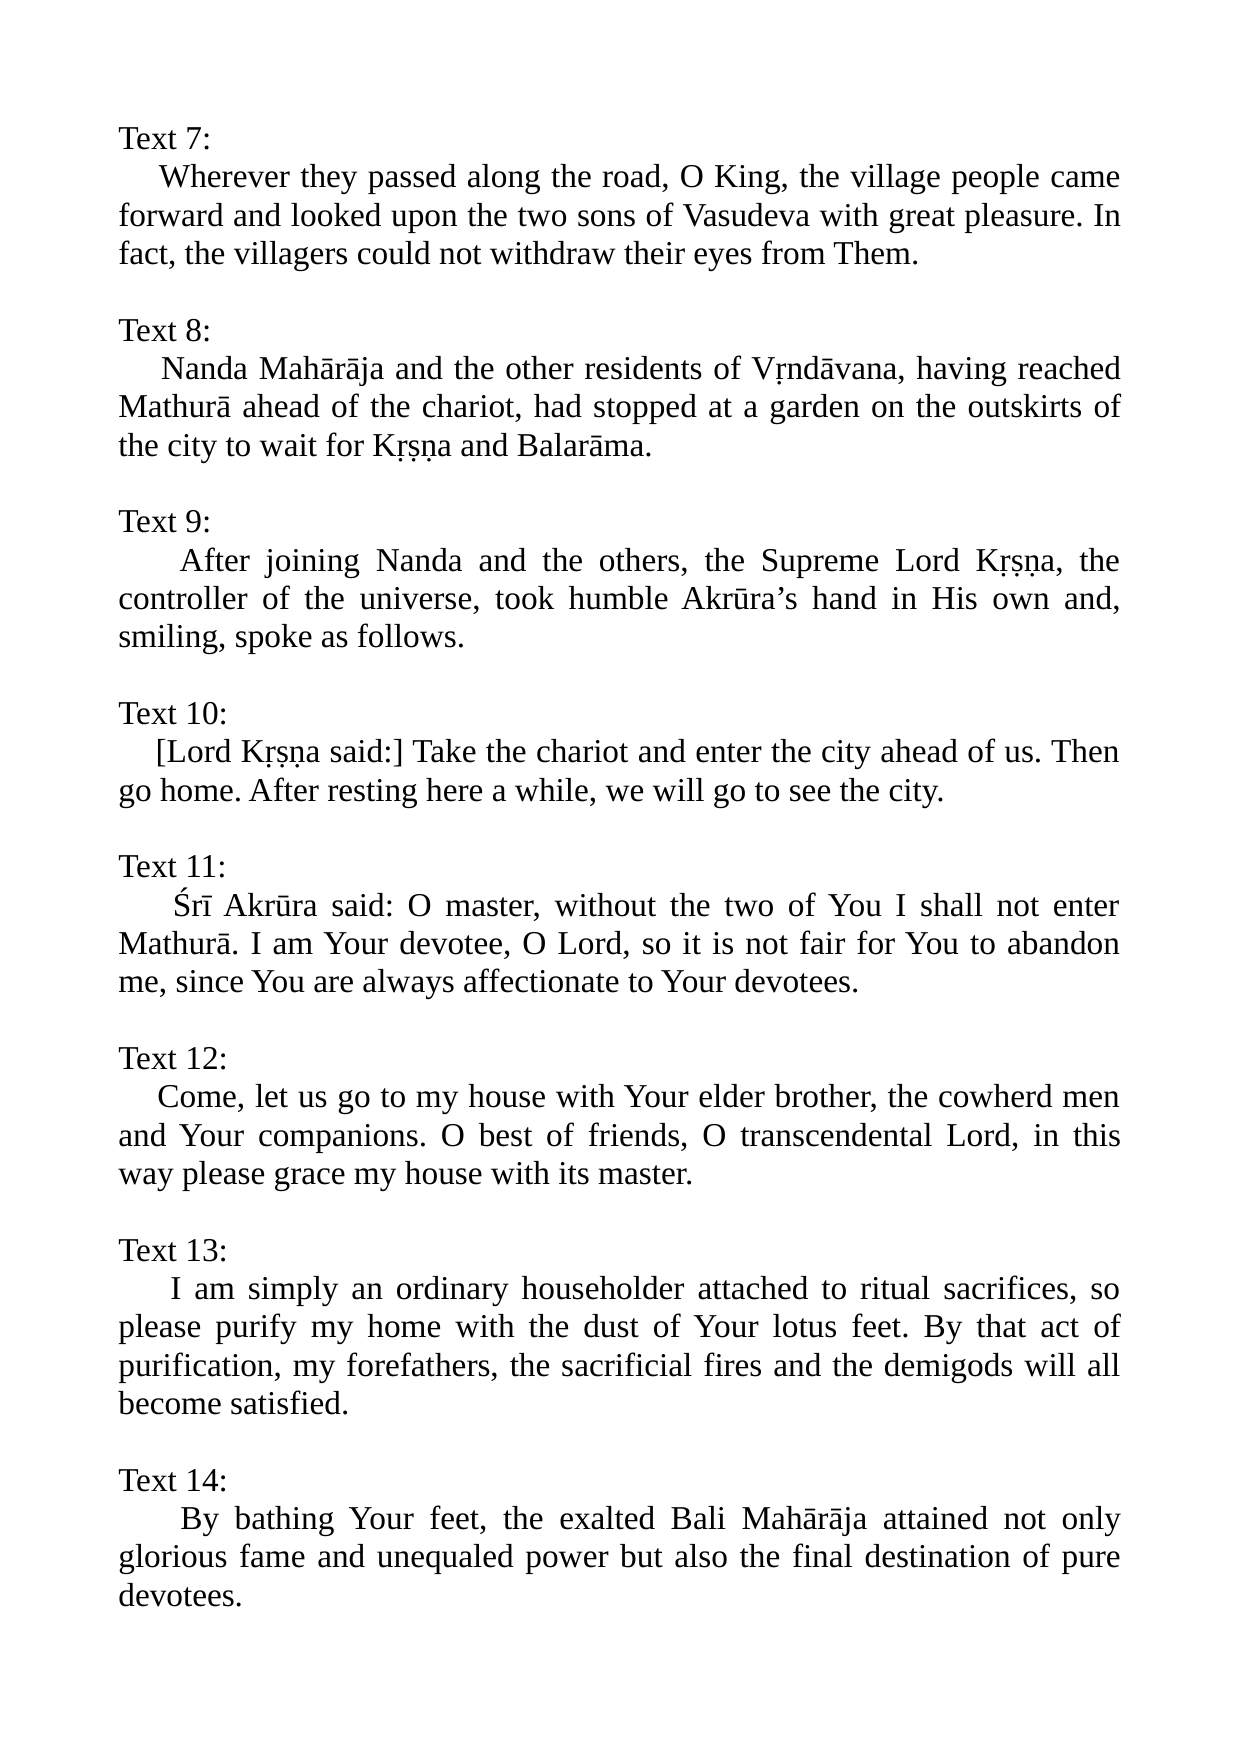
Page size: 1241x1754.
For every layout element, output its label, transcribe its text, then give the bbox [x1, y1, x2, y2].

text By bathing Your feet, the exalted Bali Mahārāja attained not only glorious fame and unequaled power but also the final destination of pure devotees. [118, 1498, 1122, 1613]
text Text 14: [118, 1460, 1122, 1498]
text [Lord Kṛṣṇa said:] Take the chariot and enter the city ahead of us. Then go home. After resting here a while, we will go to see the city. [118, 731, 1122, 808]
text After joining Nanda and the others, the Supreme Lord Kṛṣṇa, the controller of the universe, took humble Akrūra’s hand in His own and, smiling, spoke as follows. [118, 540, 1122, 655]
text Come, let us go to my house with Your elder brother, the cowherd men and Your companions. O best of friends, O transcendental Lord, in this way please grace my house with its master. [118, 1076, 1122, 1191]
text I am simply an ordinary householder attached to ritual sacrifices, so please purify my home with the dust of Your lotus feet. By that act of purification, my forefathers, the sacrificial fires and the demigods will all become satisfied. [118, 1268, 1122, 1421]
text Text 13: [118, 1230, 1122, 1268]
text Text 10: [118, 693, 1122, 731]
text Text 11: [118, 846, 1122, 885]
text Text 8: [118, 310, 1122, 348]
text Śrī Akrūra said: O master, without the two of You I shall not enter Mathurā. I am Your devotee, O Lord, so it is not fair for You to abandon me, since You are always affectionate to Your devotees. [118, 885, 1122, 1000]
text Text 9: [118, 501, 1122, 540]
text Text 12: [118, 1038, 1122, 1076]
text Nanda Mahārāja and the other residents of Vṛndāvana, having reached Mathurā ahead of the chariot, had stopped at a garden on the outskirts of the city to wait for Kṛṣṇa and Balarāma. [118, 348, 1122, 463]
text Text 7: [118, 118, 1122, 156]
text Wherever they passed along the road, O King, the village people came forward and looked upon the two sons of Vasudeva with great pleasure. In fact, the villagers could not withdraw their eyes from Them. [118, 156, 1122, 271]
